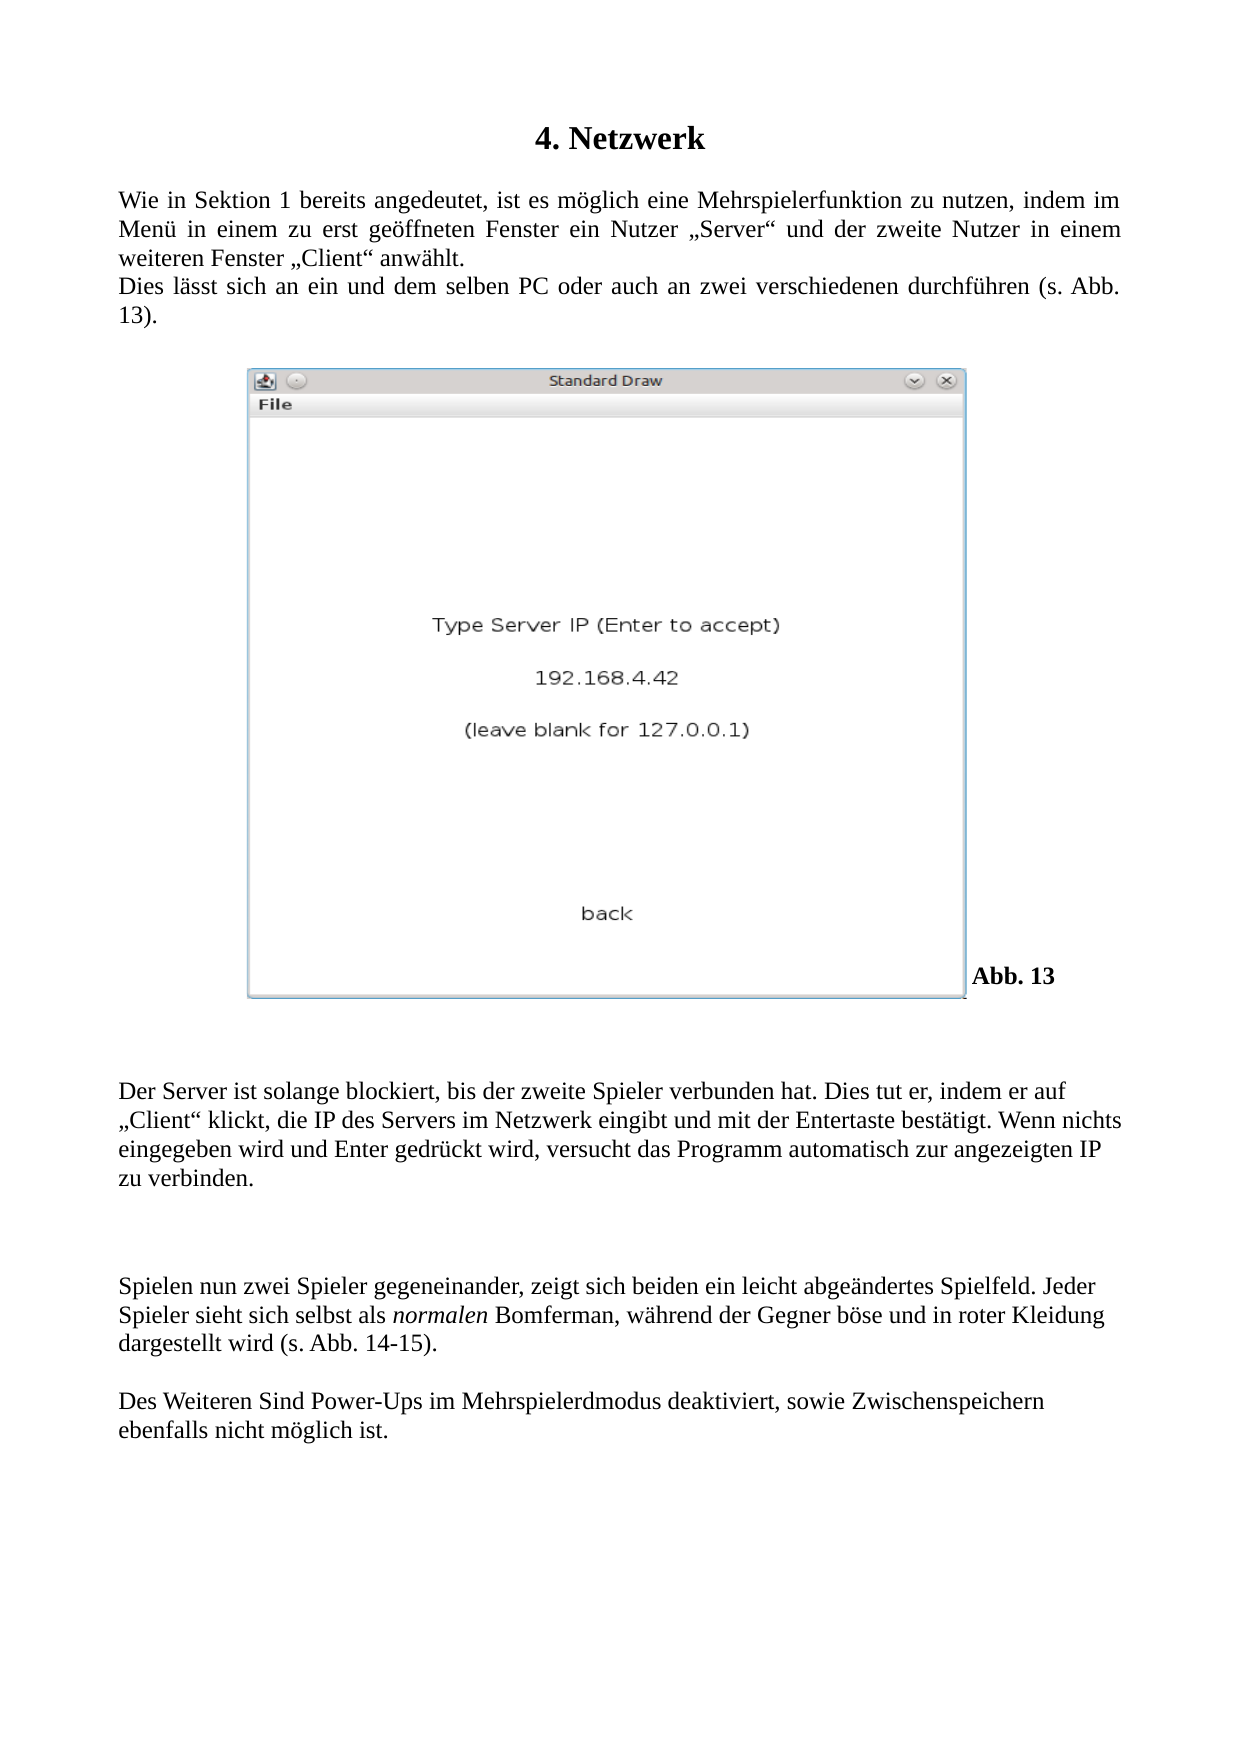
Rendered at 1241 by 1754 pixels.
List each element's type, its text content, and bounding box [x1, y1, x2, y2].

text Des Weiteren Sind Power-Ups im Mehrspielerdmodus deaktiviert, sowie Zwischenspeichern ebenfalls nicht möglich ist. [118, 1386, 1122, 1443]
text Dies lässt sich an ein und dem selben PC oder auch an zwei verschiedenen durchführen (s. Abb. 13). [118, 271, 1122, 329]
text Der Server ist solange blockiert, bis der zweite Spieler verbunden hat. Dies tut er, indem er auf „Client“ klickt, die IP des Servers im Netzwerk eingibt und mit der Entertaste bestätigt. Wenn nichts eingegeben wird und Enter gedrückt wird, versucht das Programm automatisch zur angezeigten IP zu verbinden. [118, 1076, 1122, 1191]
picture [246, 368, 967, 999]
text [118, 961, 246, 990]
text Wie in Sektion 1 bereits angedeutet, ist es möglich eine Mehrspielerfunktion zu nutzen, indem im Menü in einem zu erst geöffneten Fenster ein Nutzer „Server“ und der zweite Nutzer in einem weiteren Fenster „Client“ anwählt. [118, 185, 1122, 271]
text 4. Netzwerk [118, 118, 1122, 156]
text Abb. 13 [967, 961, 1122, 990]
text Spielen nun zwei Spieler gegeneinander, zeigt sich beiden ein leicht abgeändertes Spielfeld. Jeder Spieler sieht sich selbst als normalen Bomferman, während der Gegner böse und in roter Kleidung dargestellt wird (s. Abb. 14-15). [118, 1271, 1122, 1357]
